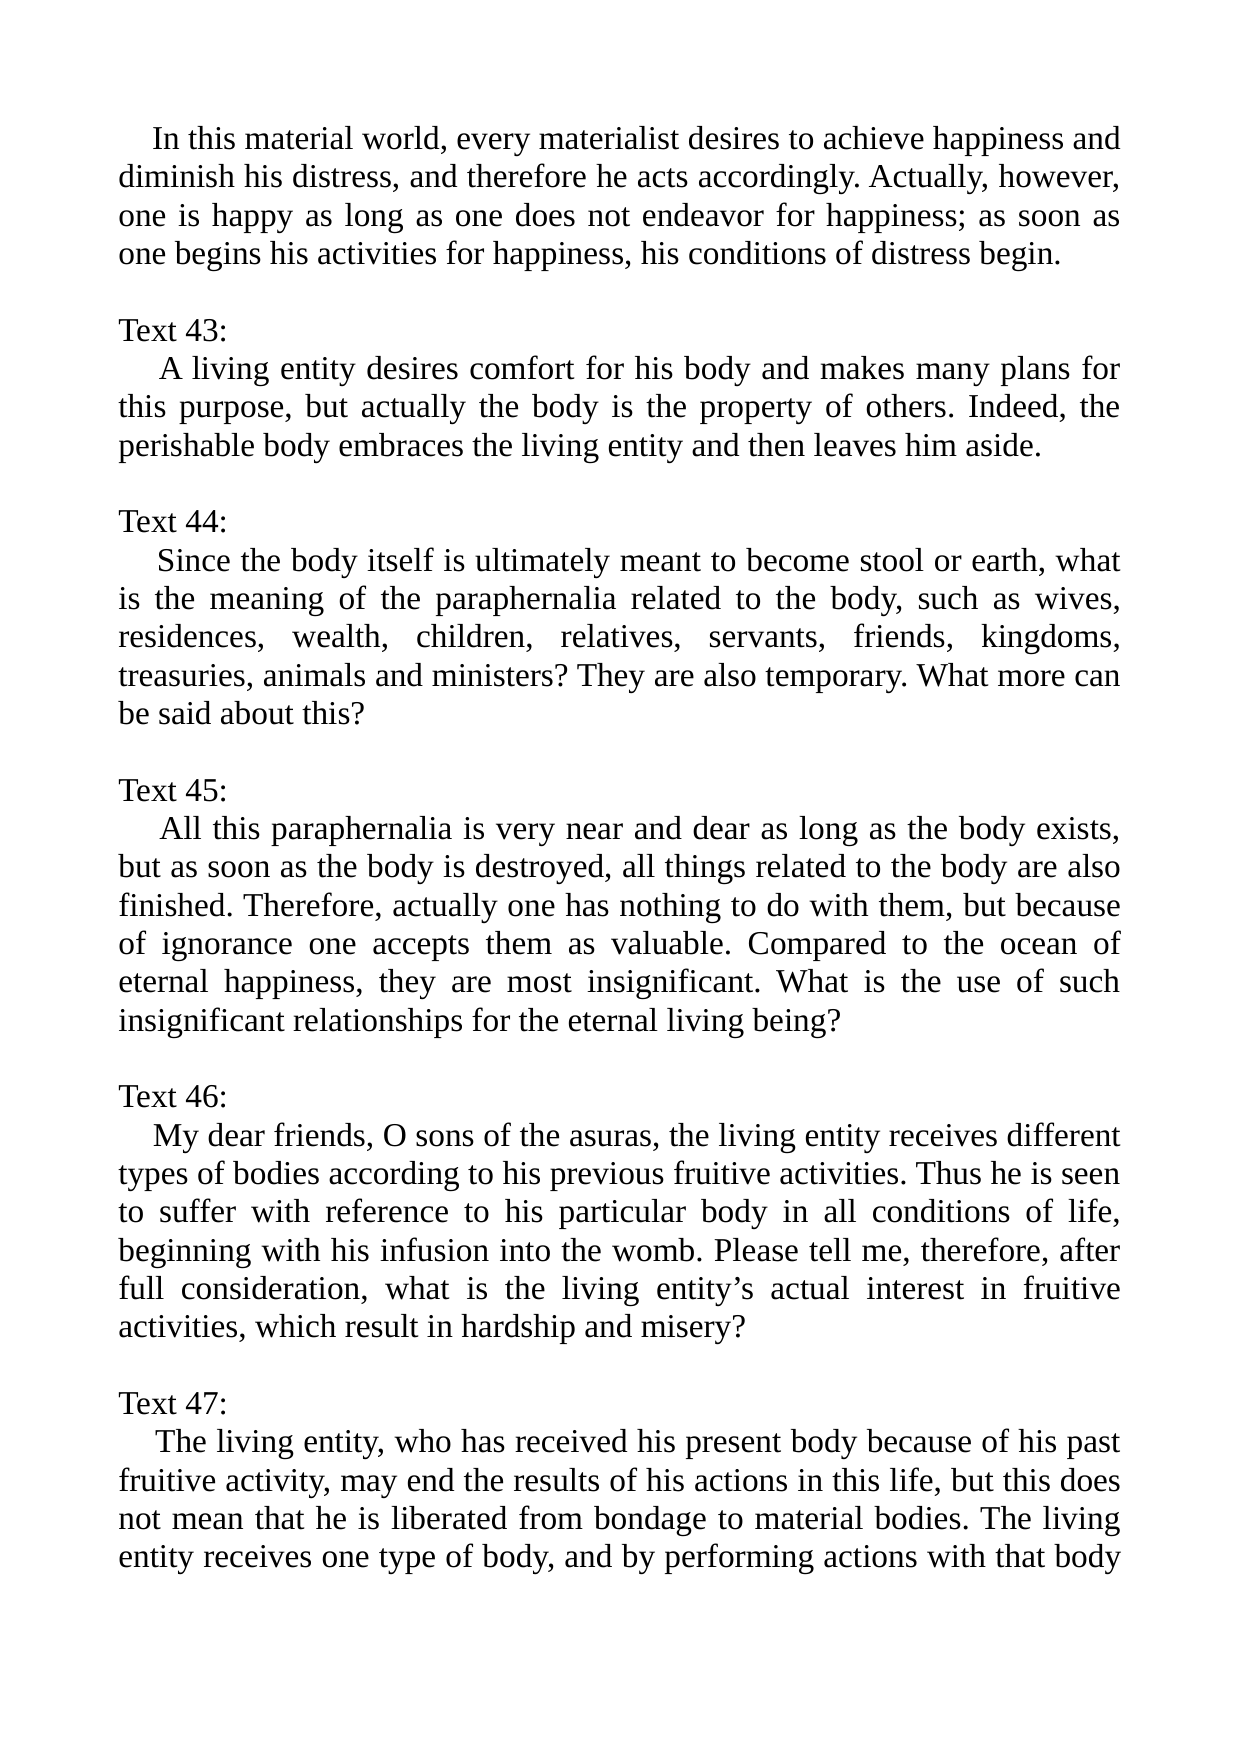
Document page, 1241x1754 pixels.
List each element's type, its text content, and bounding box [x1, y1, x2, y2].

text Text 46: [118, 1076, 1122, 1115]
text Text 47: [118, 1383, 1122, 1421]
text A living entity desires comfort for his body and makes many plans for this purpose, but actually the body is the property of others. Indeed, the perishable body embraces the living entity and then leaves him aside. [118, 348, 1122, 463]
text Text 43: [118, 310, 1122, 348]
text Text 44: [118, 501, 1122, 540]
text My dear friends, O sons of the asuras, the living entity receives different types of bodies according to his previous fruitive activities. Thus he is seen to suffer with reference to his particular body in all conditions of life, beginning with his infusion into the womb. Please tell me, therefore, after full consideration, what is the living entity’s actual interest in fruitive activities, which result in hardship and misery? [118, 1115, 1122, 1345]
text The living entity, who has received his present body because of his past fruitive activity, may end the results of his actions in this life, but this does not mean that he is liberated from bondage to material bodies. The living entity receives one type of body, and by performing actions with that body [118, 1421, 1122, 1575]
text All this paraphernalia is very near and dear as long as the body exists, but as soon as the body is destroyed, all things related to the body are also finished. Therefore, actually one has nothing to do with them, but because of ignorance one accepts them as valuable. Compared to the ocean of eternal happiness, they are most insignificant. What is the use of such insignificant relationships for the eternal living being? [118, 808, 1122, 1038]
text Text 45: [118, 770, 1122, 808]
text Since the body itself is ultimately meant to become stool or earth, what is the meaning of the paraphernalia related to the body, such as wives, residences, wealth, children, relatives, servants, friends, kingdoms, treasuries, animals and ministers? They are also temporary. What more can be said about this? [118, 540, 1122, 731]
text In this material world, every materialist desires to achieve happiness and diminish his distress, and therefore he acts accordingly. Actually, however, one is happy as long as one does not endeavor for happiness; as soon as one begins his activities for happiness, his conditions of distress begin. [118, 118, 1122, 271]
